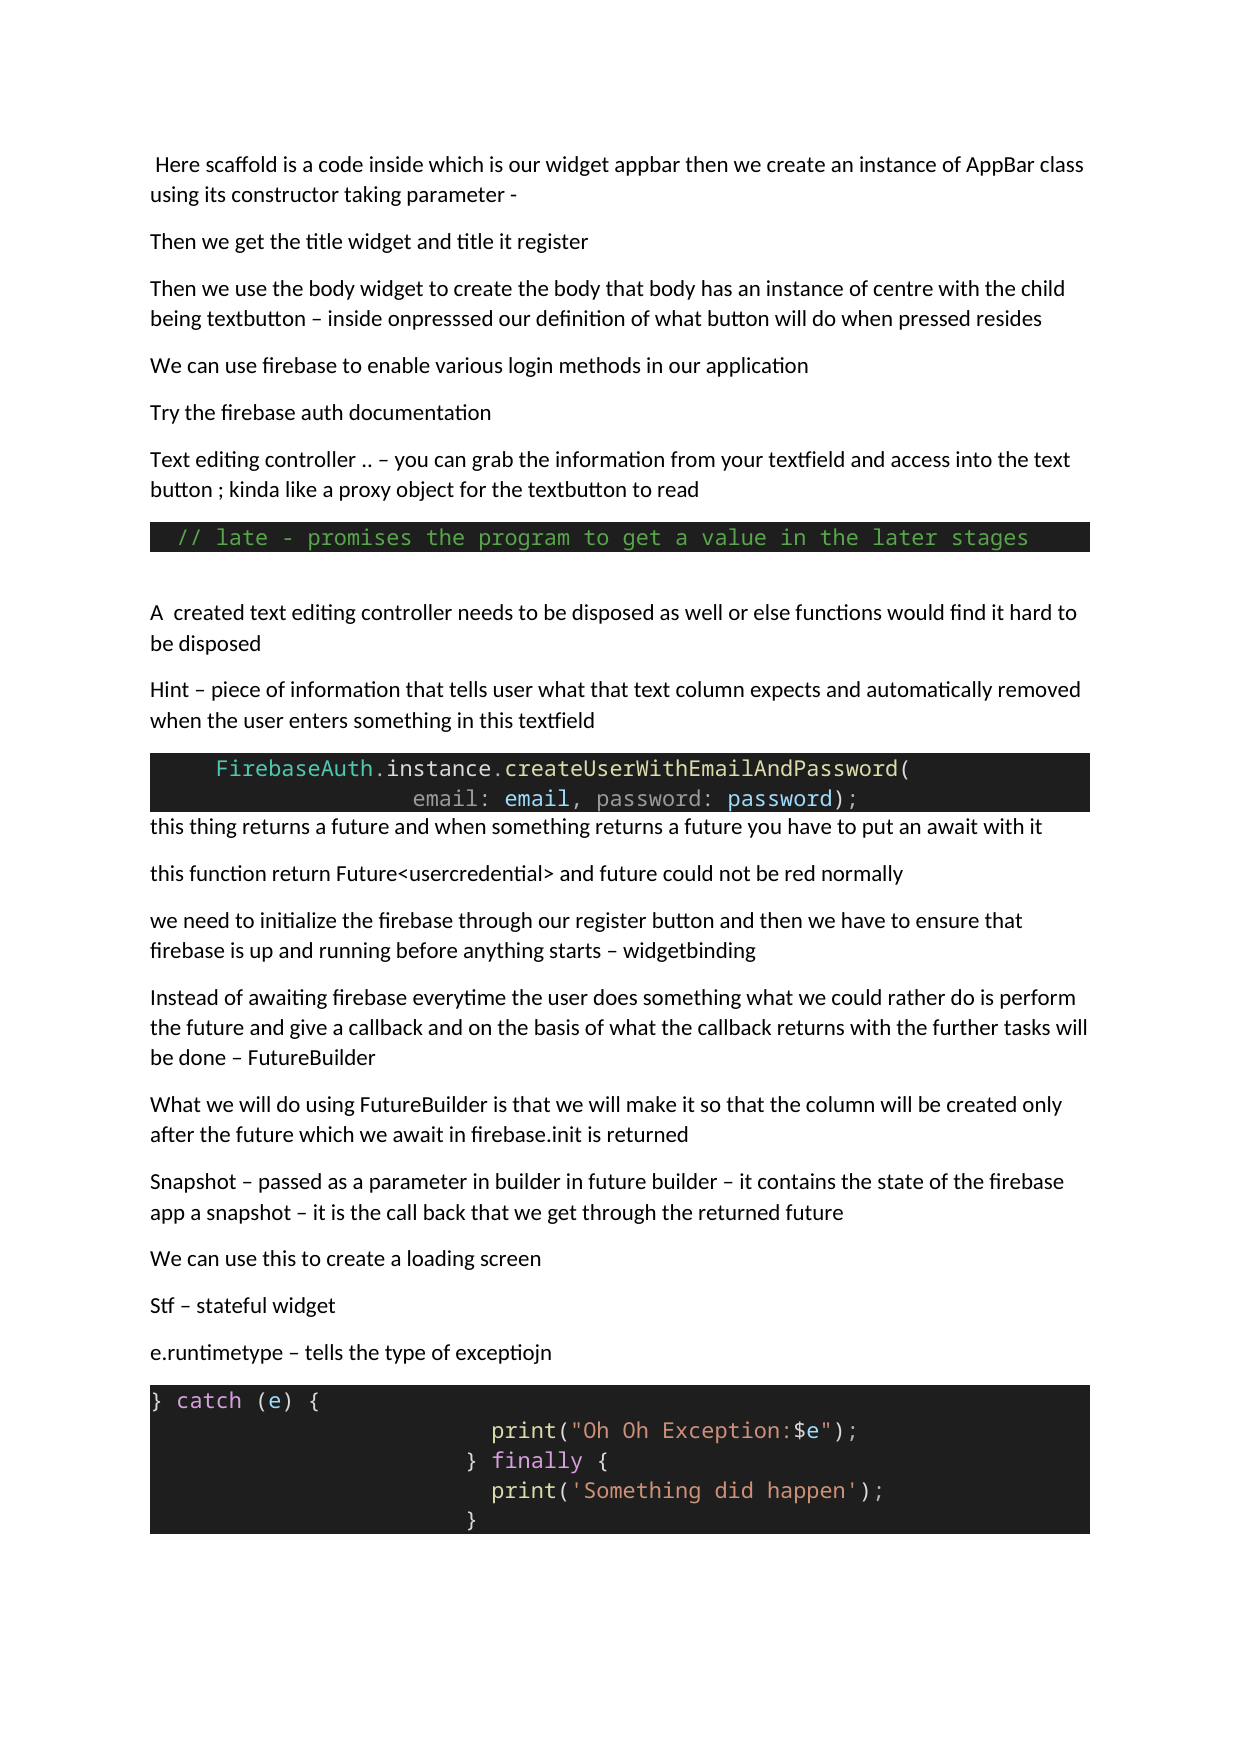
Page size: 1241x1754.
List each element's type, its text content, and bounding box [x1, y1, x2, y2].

text Instead of awaiting firebase everytime the user does something what we could rather do is perform the future and give a callback and on the basis of what the callback returns with the further tasks will be done – FutureBuilder [150, 983, 1090, 1072]
text print('Something did happen'); [150, 1474, 1090, 1504]
text this function return Future<usercredential> and future could not be red normally [150, 859, 1090, 887]
text } finally { [150, 1445, 1090, 1474]
text What we will do using FutureBuilder is that we will make it so that the column will be created only after the future which we await in firebase.init is returned [150, 1090, 1090, 1149]
text Stf – stateful widget [150, 1291, 1090, 1319]
text // late - promises the program to get a value in the later stages [150, 522, 1090, 552]
text Snapshot – passed as a parameter in builder in future builder – it contains the state of the firebase app a snapshot – it is the call back that we get through the returned future [150, 1167, 1090, 1226]
text we need to initialize the firebase through our register button and then we have to ensure that firebase is up and running before anything starts – widgetbinding [150, 906, 1090, 964]
text email: email, password: password); [150, 782, 1090, 812]
text Try the firebase auth documentation [150, 398, 1090, 426]
text Here scaffold is a code inside which is our widget appbar then we create an instance of AppBar class using its constructor taking parameter - [150, 150, 1090, 208]
text We can use firebase to enable various login methods in our application [150, 351, 1090, 379]
text this thing returns a future and when something returns a future you have to put an await with it [150, 812, 1090, 840]
text FirebaseAuth.instance.createUserWithEmailAndPassword( [150, 753, 1090, 782]
text Then we get the title widget and title it register [150, 227, 1090, 255]
text Text editing controller .. – you can grab the information from your textfield and access into the text button ; kinda like a proxy object for the textbutton to read [150, 445, 1090, 503]
text Hint – piece of information that tells user what that text column expects and automatically removed when the user enters something in this textfield [150, 676, 1090, 734]
text A created text editing controller needs to be disposed as well or else functions would find it hard to be disposed [150, 598, 1090, 657]
text Then we use the body widget to create the body that body has an instance of centre with the child being textbutton – inside onpresssed our definition of what button will do when pressed resides [150, 274, 1090, 332]
text e.runtimetype – tells the type of exceptiojn [150, 1338, 1090, 1366]
text } [150, 1504, 1090, 1534]
text We can use this to create a loading screen [150, 1244, 1090, 1273]
text print("Oh Oh Exception:$e"); [150, 1415, 1090, 1445]
text } catch (e) { [150, 1385, 1090, 1415]
